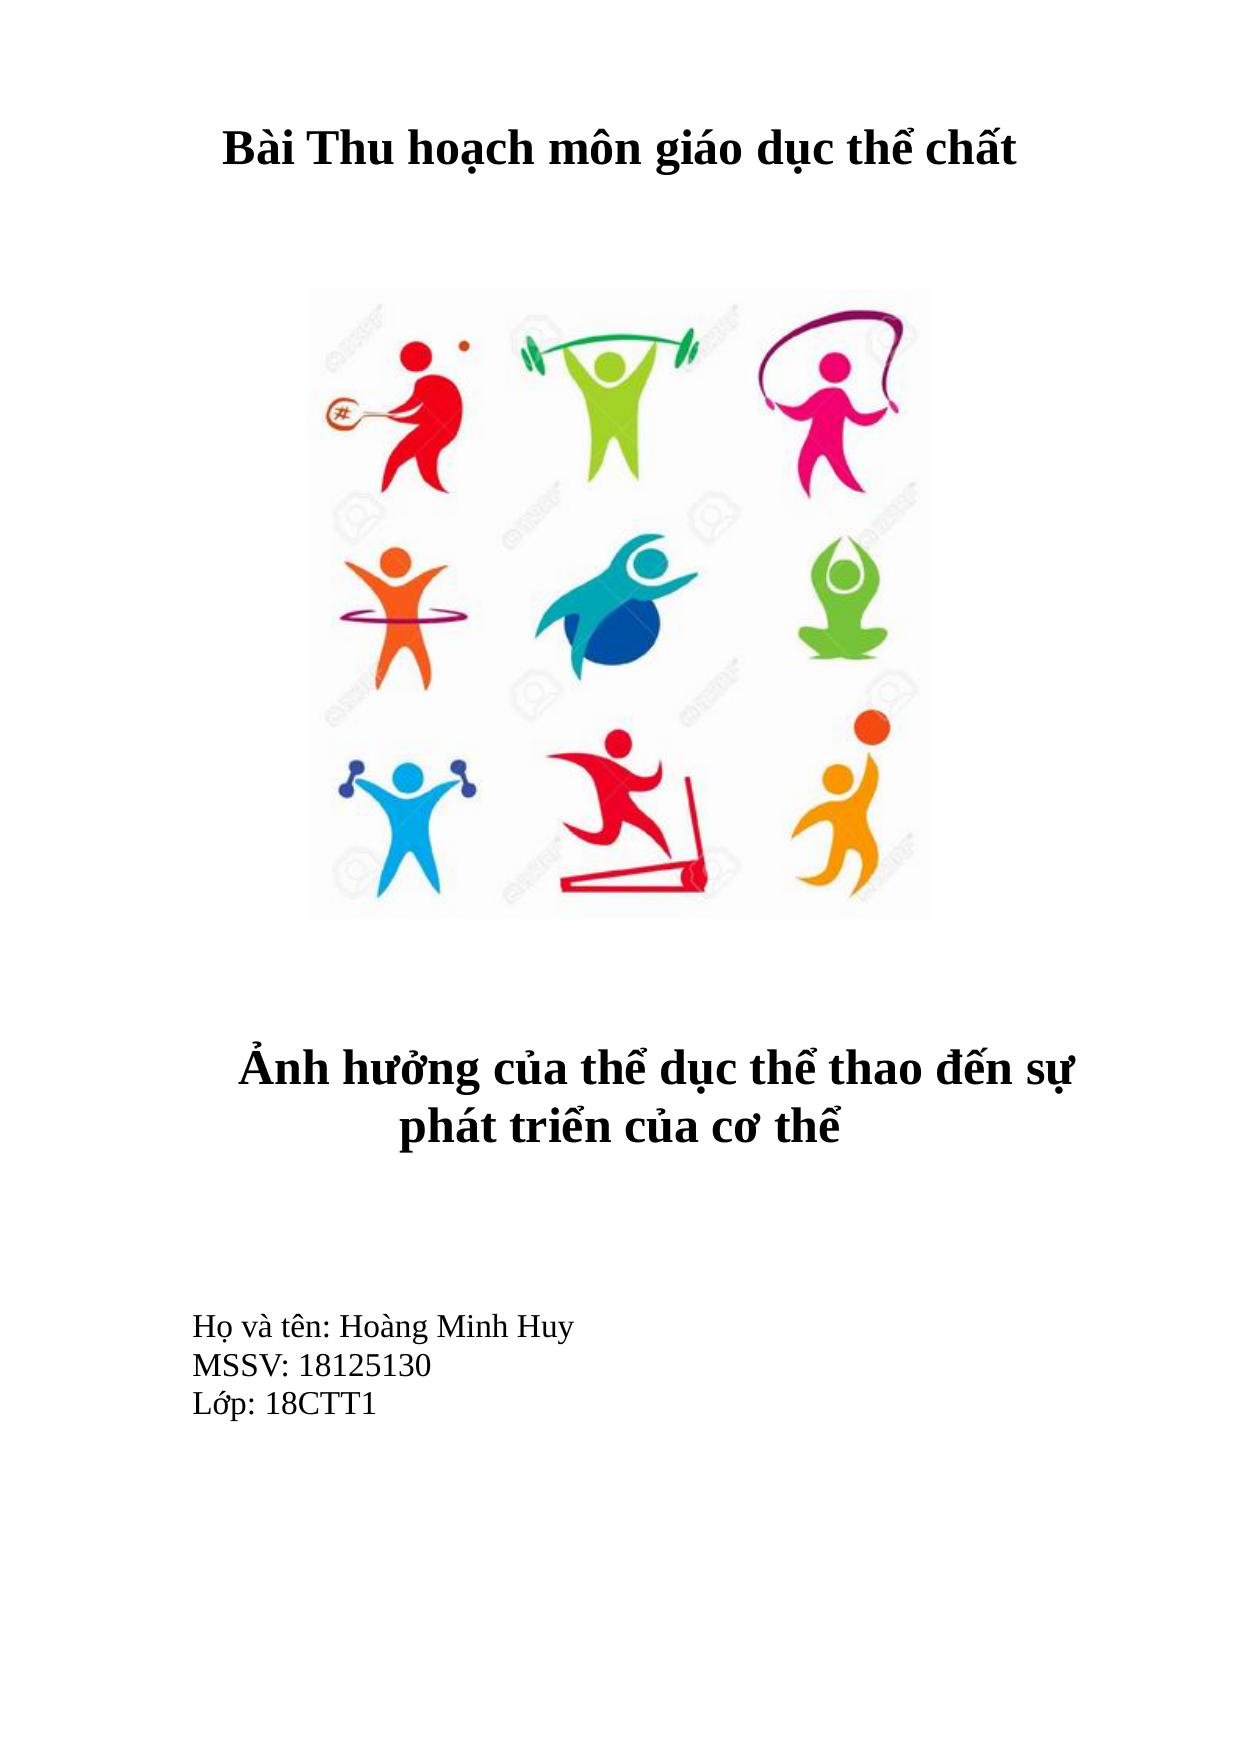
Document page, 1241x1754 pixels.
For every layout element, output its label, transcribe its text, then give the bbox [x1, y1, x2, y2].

text Lớp: 18CTT1 [118, 1383, 1122, 1421]
text Họ và tên: Hoàng Minh Huy [118, 1306, 1122, 1345]
text MSSV: 18125130 [118, 1345, 1122, 1383]
text Bài Thu hoạch môn giáo dục thể chất [118, 118, 1122, 176]
text Ảnh hưởng của thể dục thể thao đến sự phát triển của cơ thể [118, 1038, 1122, 1153]
picture [307, 290, 933, 918]
